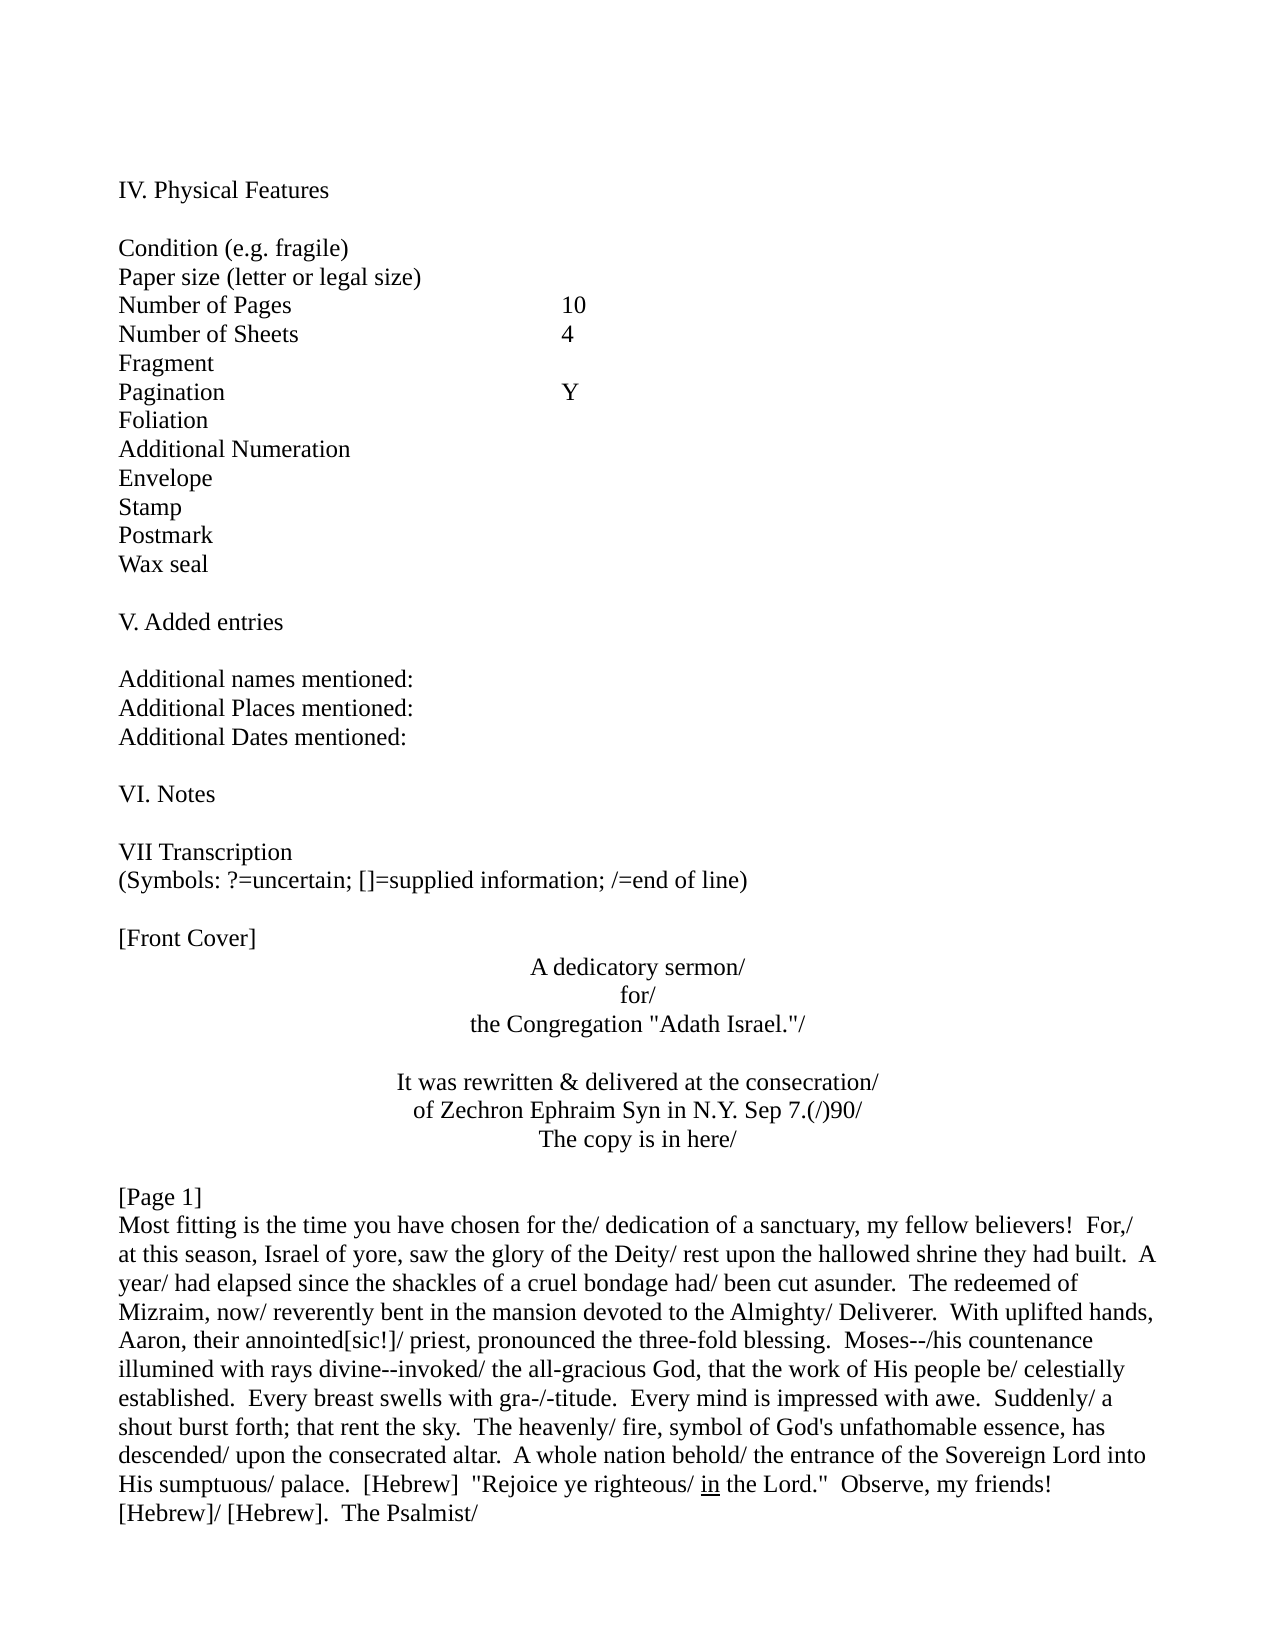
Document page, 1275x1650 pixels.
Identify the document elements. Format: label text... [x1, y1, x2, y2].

text Envelope [118, 463, 1157, 492]
text Additional Dates mentioned: [118, 722, 1157, 751]
text Additional Places mentioned: [118, 693, 1157, 722]
text V. Added entries [118, 607, 1157, 636]
text Pagination Y [118, 377, 1157, 406]
text (Symbols: ?=uncertain; []=supplied information; /=end of line) [118, 866, 1157, 894]
text A dedicatory sermon/ [118, 952, 1157, 981]
text Postma rk [118, 521, 1157, 549]
text Paper size (letter or legal size) [118, 262, 1157, 291]
text Most fitting is the time you have chosen for the/ dedication of a sanctuary, my fellow believers! For,/ at this season, Israel of yore, saw the glory of the Deity/ rest upon the hallowed shrine they had built. A year/ had elapsed since the shackles of a cruel bondage had/ been cut asunder. The redeemed of Mizraim, now/ reverently bent in the mansion devoted to the Almighty/ Deliverer. With uplifted hands, Aaron, their annointed[sic!]/ priest, pronounced the three-fold blessing. Moses--/his countenance illumined with rays divine--invoked/ the all-gracious God, that the work of His people be/ celestially established. Every breast swells with gra-/-titude. Every mind is impressed with awe. Suddenly/ a shout burst forth; that rent the sky. The heavenly/ fire, symbol of God's unfathomable essence, has descended/ upon the consecrated altar. A whole nation behold/ the entrance of the Sovereign Lord into His sumptuous/ palace. [Hebrew] "Rejoice ye righteous/ in the Lord." Observe, my friends! [Hebrew]/ [Hebrew]. The Psalmist/ [118, 1211, 1157, 1527]
text Stamp [118, 492, 1157, 521]
text Number of Sheets 4 [118, 319, 1157, 348]
text for/ [118, 981, 1157, 1009]
text Additional names mentioned: [118, 664, 1157, 693]
text the Congregation "Adath Israel."/ [118, 1009, 1157, 1038]
text Additional Numeration [118, 434, 1157, 463]
text IV. Physical Features [118, 176, 1157, 204]
text VI. Notes [118, 779, 1157, 808]
text VII Transcription [118, 837, 1157, 866]
text of Zechron Ephraim Syn in N.Y. Sep 7.(/)90/ [118, 1096, 1157, 1124]
text Wax seal [118, 549, 1157, 578]
text [Page 1] [118, 1182, 1157, 1211]
text The copy is in here/ [118, 1124, 1157, 1153]
text [Front Cover] [118, 923, 1157, 952]
text It was rewritten & delivered at the consecration/ [118, 1067, 1157, 1096]
text Foliation [118, 406, 1157, 434]
text Number of Pages 10 [118, 291, 1157, 319]
text Condition (e.g. fragile) [118, 233, 1157, 262]
text Fragment [118, 348, 1157, 377]
